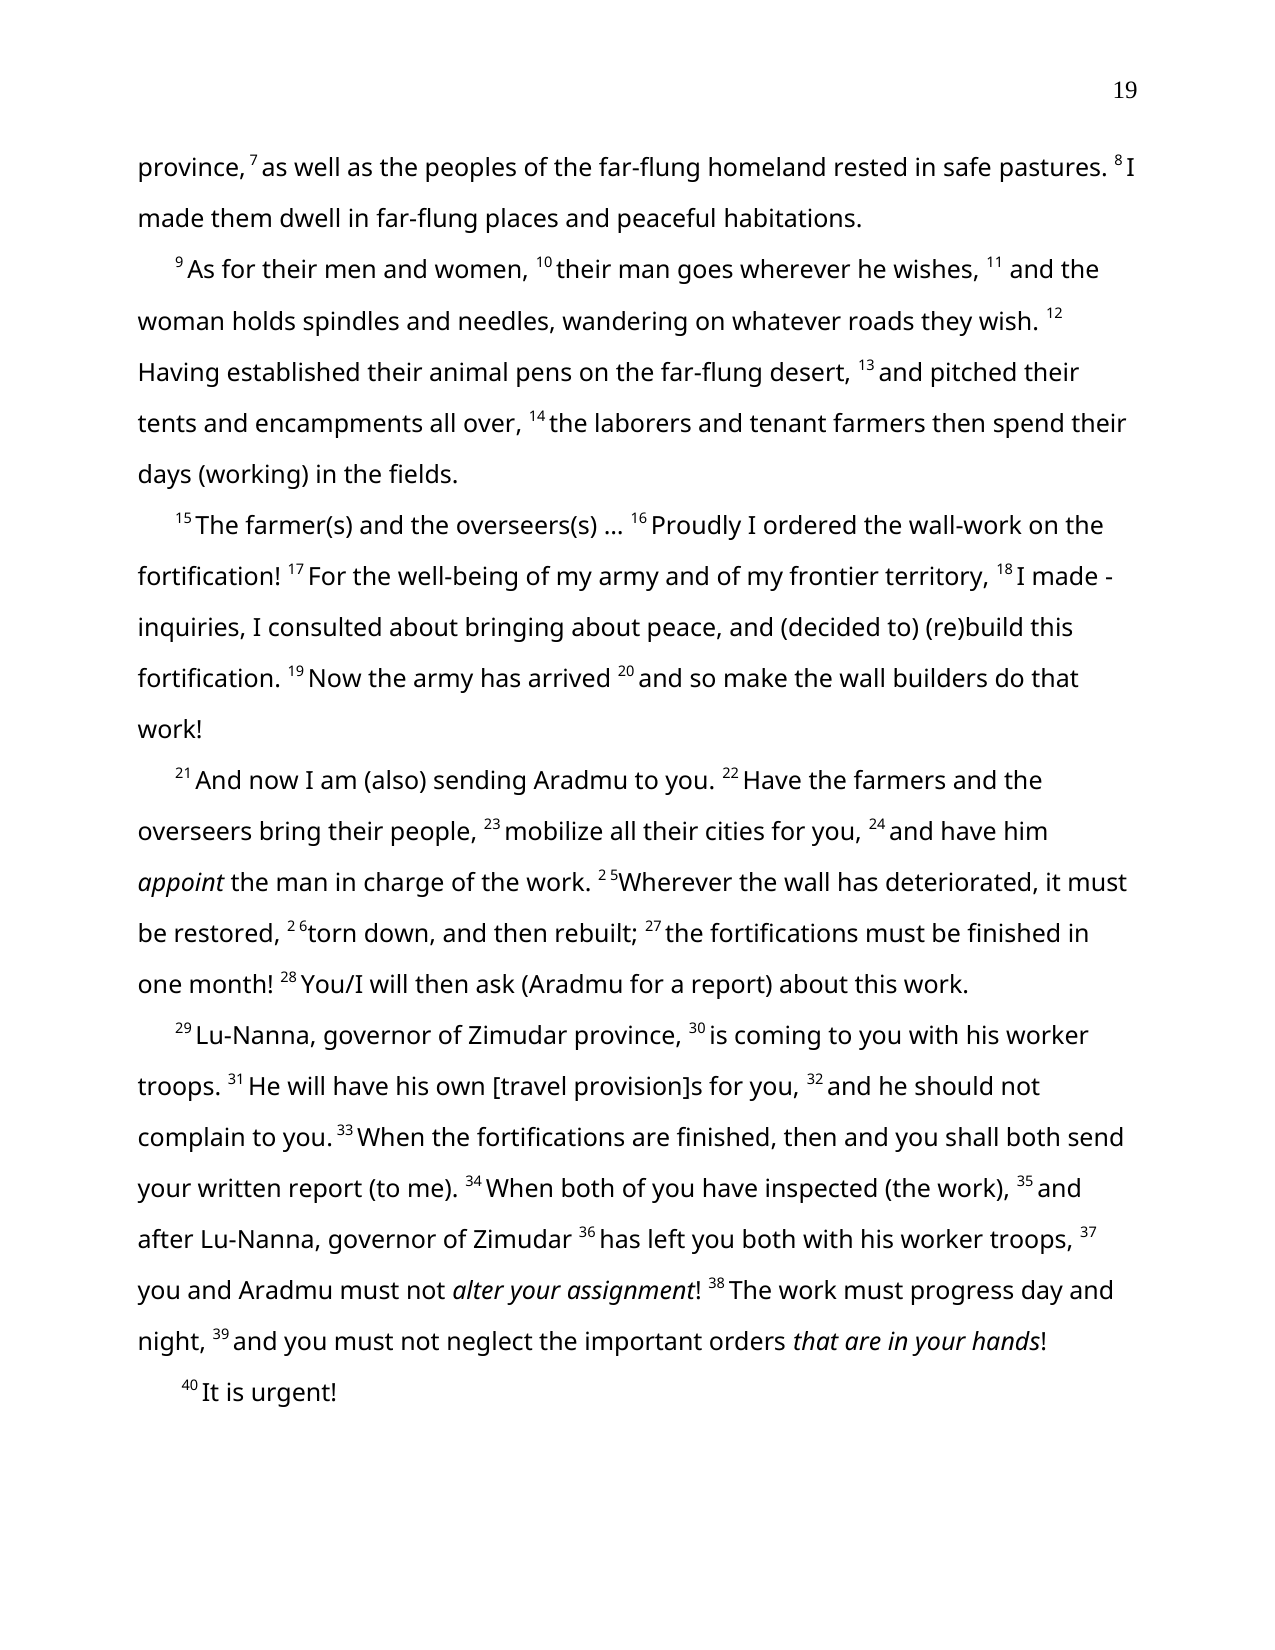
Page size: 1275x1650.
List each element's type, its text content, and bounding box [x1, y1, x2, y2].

text 29 Lu-Nanna, governor of Zimudar province, 30 is coming to you with his worker troops. 31 He will have his own [travel provision]s for you, ­32 and he should not complain to you. 33 When the fortifications are finished, then and you shall both send your written report (to me). 34 When both of you have inspected (the work), ­35 and after Lu-Nanna, governor of Zimudar 36 has left you ­both with his worker troops, 37 you and Aradmu must not alter your assignment! 38 The work must progress day and night, 39 and you must not neglect the important orders that are in your hands! [137, 1018, 1138, 1358]
text 9 As for their men and women, 10 their man goes wherever he wishes, 11 and the woman holds spindles and­ needles, wandering on whatever roads they wish. 12 Having established their animal pens on the far-flung desert, 13 and pitched their tents and encampments all over­, 14 the laborers and tenant farmers then spend their days (working) in the­ fields. [137, 252, 1138, 490]
text 21 And now I am (also) sending Aradmu to you. 22 Have­ the farmers and the overseers bring their people, 23 mobilize all their cities for you, 24 and have him appoint the man in charge of the­ work. 2 5Wherever the wall has deteriorated, it must be ­restored, 2 6torn down, and then rebuilt; 27 the fortifications must be finished in one month! 28 You/I will then ask (Aradmu for a report) about this work. [137, 762, 1138, 1001]
text 15 The farmer(s) and the overseers(s) … 16 Proudly I ordered the wall-work on the fortification! 17 For the well-being of my army and of my frontier territory, 18 I made ­inquiries, I consulted about bringing about peace, and (decided to) (re)build this fortification. 19 Now the army has arrived 20 and­ so make the wall builders do that work! [137, 507, 1138, 746]
text province, 7 as well as the peoples of the far-flung homeland rested in safe ­pastures. 8 I made them dwell in far-flung places and peaceful­ habitations. [137, 150, 1138, 235]
text 40 It is urgent! [137, 1375, 1138, 1409]
